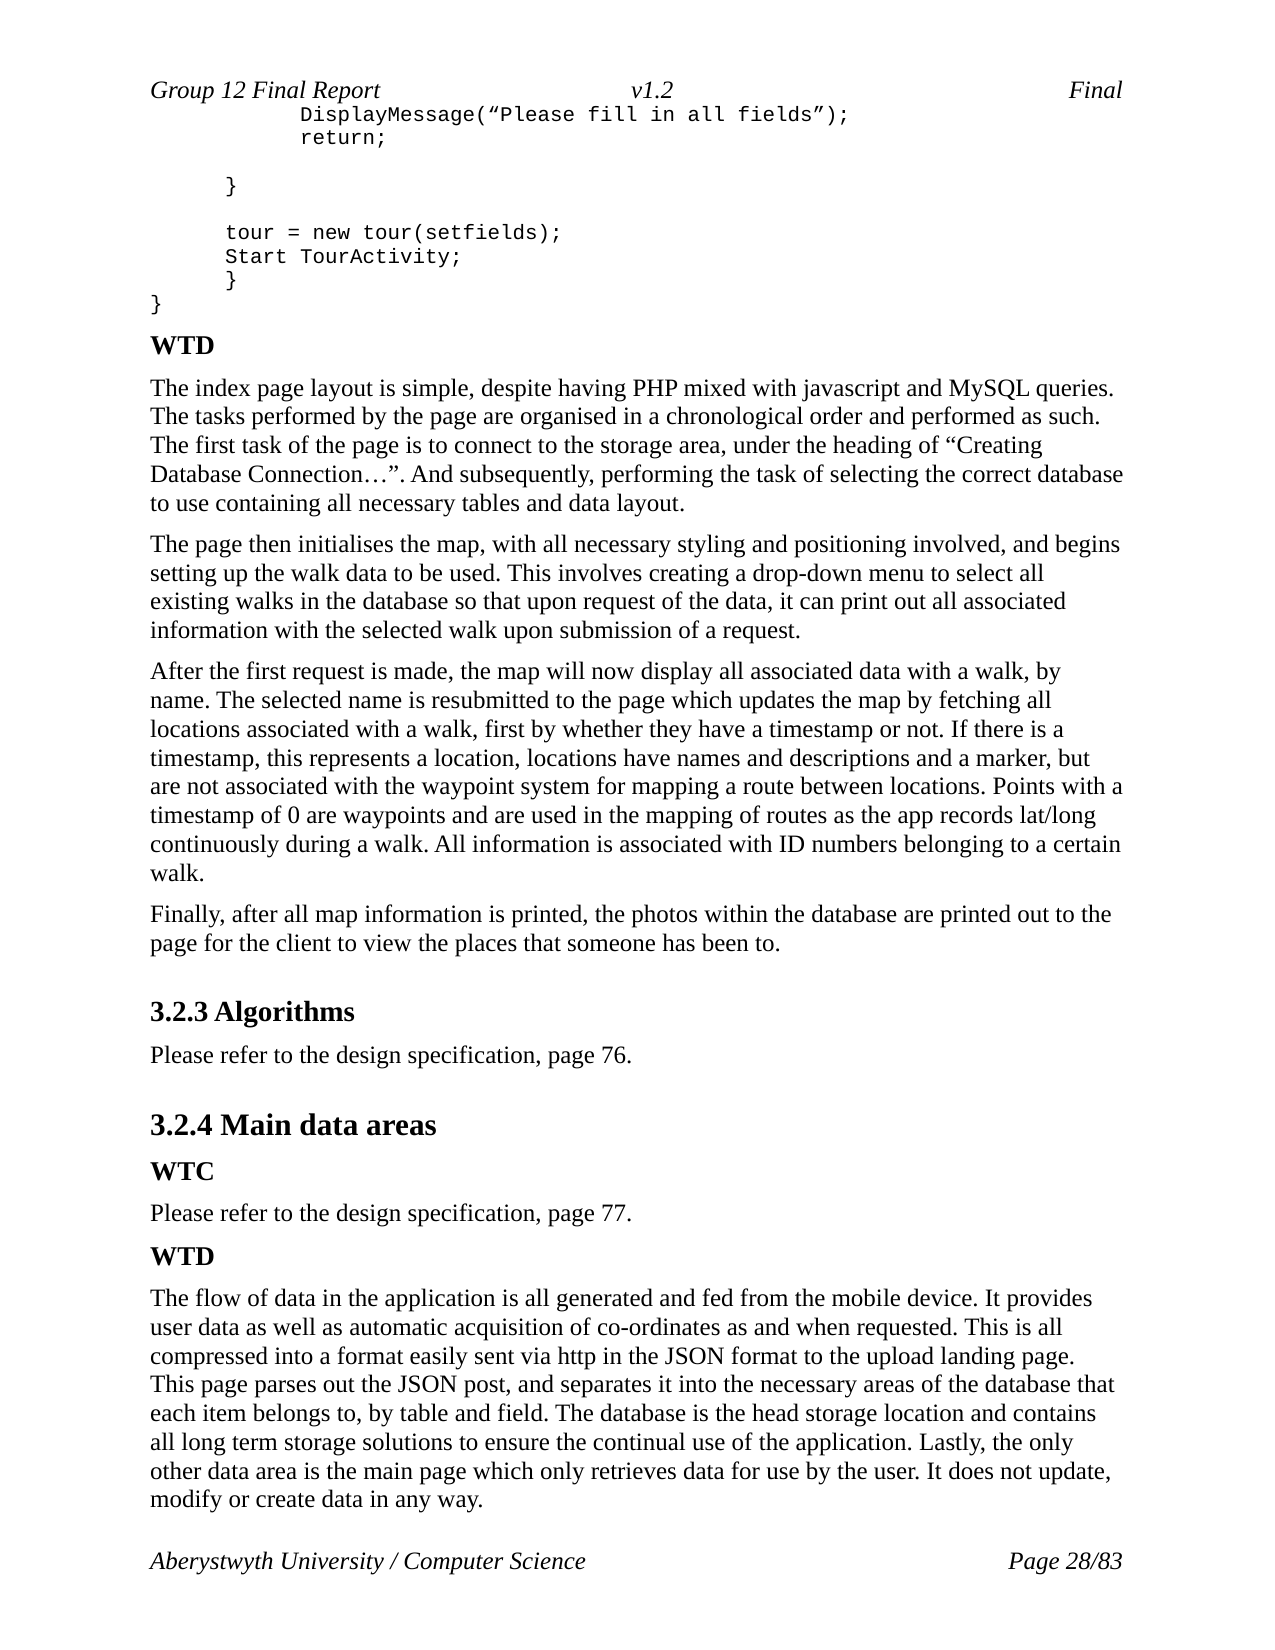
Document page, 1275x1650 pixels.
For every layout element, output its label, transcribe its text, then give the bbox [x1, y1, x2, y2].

text DisplayMessage(“Please fill in all fields”); return; } tour = new tour(setfields); Start TourActivity; } } [150, 104, 1125, 317]
text The page then initialises the map, with all necessary styling and positioning involved, and begins setting up the walk data to be used. This involves creating a drop-down menu to select all existing walks in the database so that upon request of the data, it can print out all associated information with the selected walk upon submission of a request. [150, 529, 1125, 644]
text After the first request is made, the map will now display all associated data with a walk, by name. The selected name is resubmitted to the page which updates the map by fetching all locations associated with a walk, first by whether they have a timestamp or not. If there is a timestamp, this represents a location, locations have names and descriptions and a marker, but are not associated with the waypoint system for mapping a route between locations. Points with a timestamp of 0 are waypoints and are used in the mapping of routes as the app records lat/long continuously during a walk. All information is associated with ID numbers belonging to a certain walk. [150, 656, 1125, 886]
text Please refer to the design specification, page 77. [150, 1198, 1125, 1227]
text WTD [150, 329, 1125, 360]
text The flow of data in the application is all generated and fed from the mobile device. It provides user data as well as automatic acquisition of co-ordinates as and when requested. This is all compressed into a format easily sent via http in the JSON format to the upload landing page. This page parses out the JSON post, and separates it into the necessary areas of the database that each item belongs to, by table and field. The database is the head storage location and contains all long term storage solutions to ensure the continual use of the application. Lastly, the only other data area is the main page which only retrieves data for use by the user. It does not update, modify or create data in any way. [150, 1283, 1125, 1513]
subtitle 3.2.3 Algorithms [150, 994, 1125, 1027]
subtitle 3.2.4 Main data areas [150, 1106, 1125, 1142]
text WTD [150, 1239, 1125, 1271]
text WTC [150, 1155, 1125, 1186]
text The index page layout is simple, despite having PHP mixed with javascript and MySQL queries. The tasks performed by the page are organised in a chronological order and performed as such. The first task of the page is to connect to the storage area, under the heading of “Creating Database Connection…”. And subsequently, performing the task of selecting the correct database to use containing all necessary tables and data layout. [150, 373, 1125, 516]
text Please refer to the design specification, page 76. [150, 1040, 1125, 1069]
text Finally, after all map information is printed, the photos within the database are printed out to the page for the client to view the places that someone has been to. [150, 899, 1125, 956]
